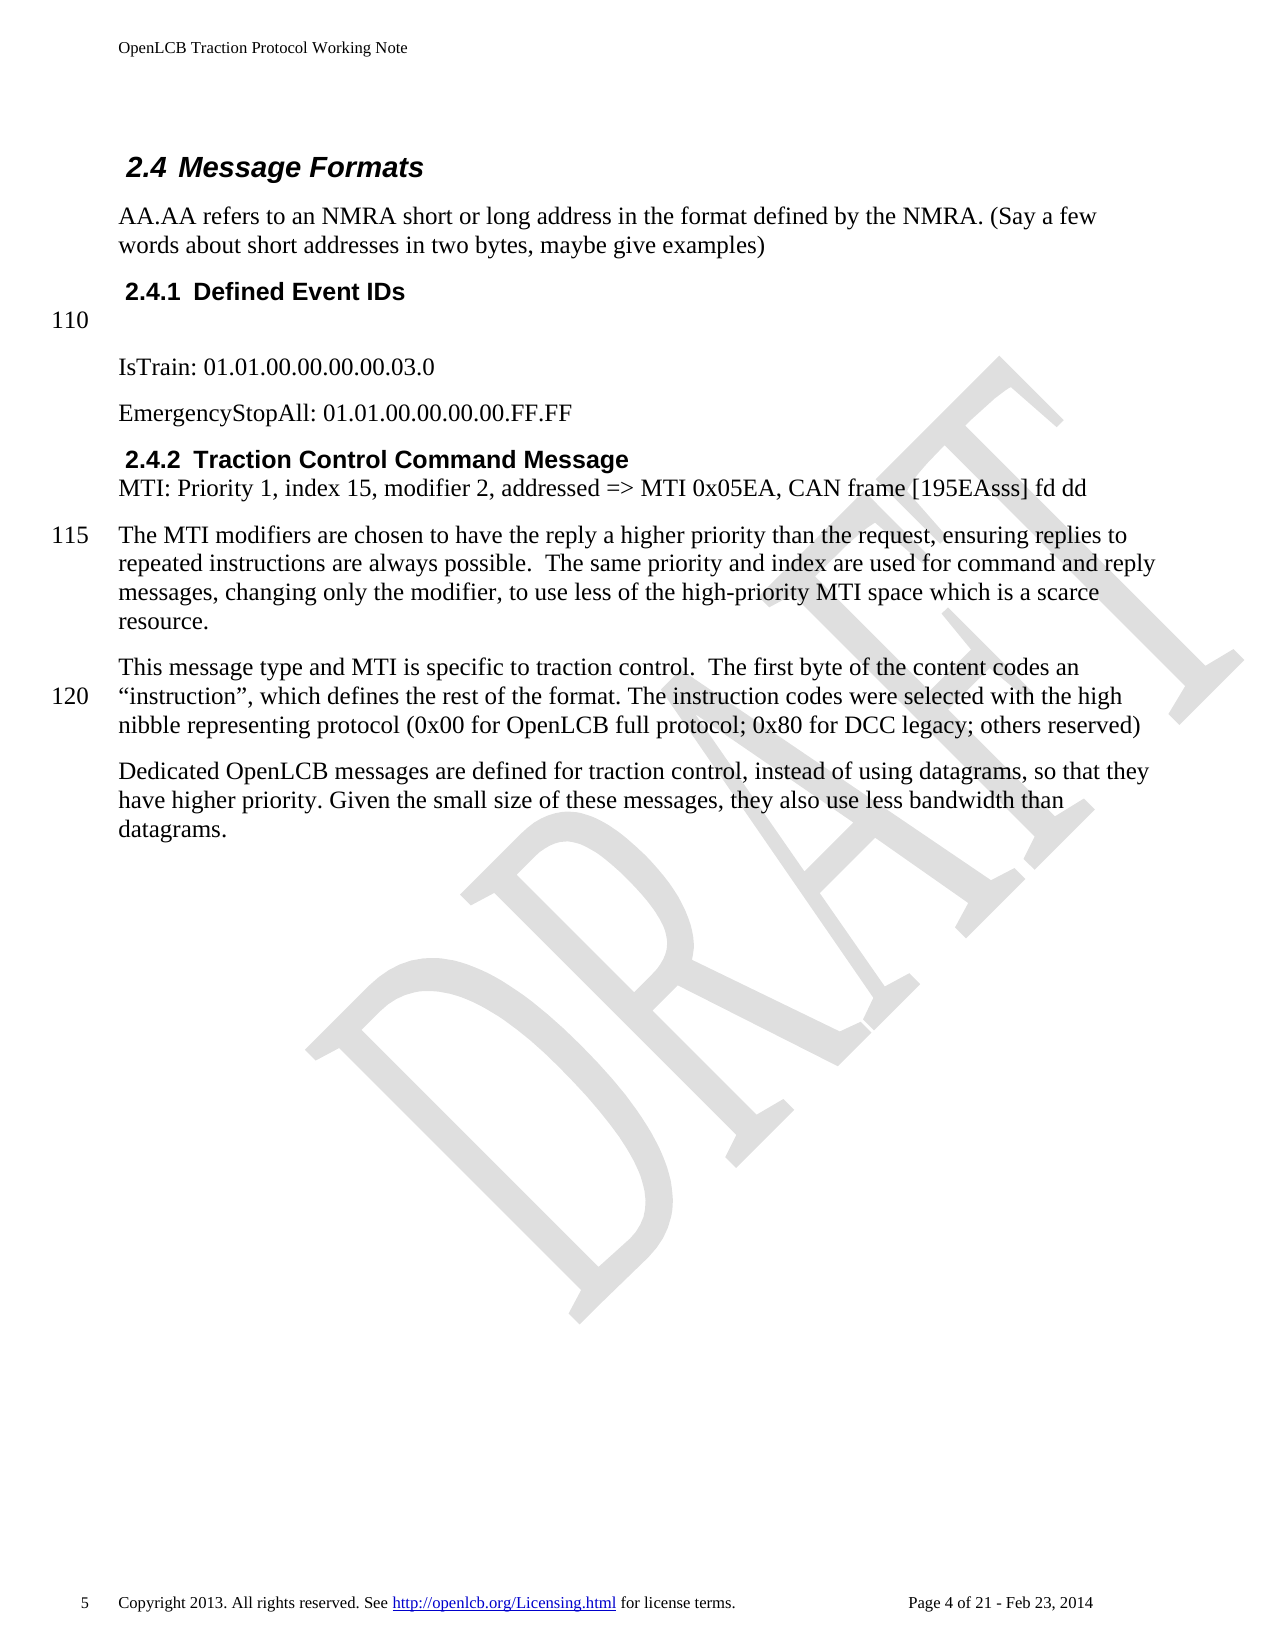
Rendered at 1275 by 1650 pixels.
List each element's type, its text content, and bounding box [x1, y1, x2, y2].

text The MTI modifiers are chosen to have the reply a higher priority than the request, ensuring replies to repeated instructions are always possible. The same priority and index are used for command and reply messages, changing only the modifier, to use less of the high-priority MTI space which is a scarce resource. [118, 520, 833, 635]
subtitle Defined Event IDs [118, 276, 1157, 305]
subtitle Message Formats [118, 150, 1157, 183]
text MTI: Priority 1, index 15, modifier 2, addressed => MTI 0x05EA, CAN frame [195EAsss] fd dd [1014, 473, 1157, 502]
text IsTrain: 01.01.00.00.00.00.03.0 [118, 352, 1157, 380]
text This message type and MTI is specific to traction control. The first byte of the content codes an “instruction”, which defines the rest of the format. The instruction codes were selected with the high nibble representing protocol (0x00 for OpenLCB full protocol; 0x80 for DCC legacy; others reserved) [118, 652, 936, 739]
text [966, 398, 1055, 427]
text Dedicated OpenLCB messages are defined for traction control, instead of using datagrams, so that they have higher priority. Given the small size of these messages, they also use less bandwidth than datagrams. [118, 756, 765, 843]
text Dedicated OpenLCB messages are defined for traction control, instead of using datagrams, so that they have higher priority. Given the small size of these messages, they also use less bandwidth than datagrams. [996, 756, 1157, 843]
subtitle [985, 444, 1157, 473]
text Dedicated OpenLCB messages are defined for traction control, instead of using datagrams, so that they have higher priority. Given the small size of these messages, they also use less bandwidth than datagrams. [810, 756, 1034, 843]
text MTI: Priority 1, index 15, modifier 2, addressed => MTI 0x05EA, CAN frame [195EAsss] fd dd [915, 473, 1000, 502]
text EmergencyStopAll: 01.01.00.00.00.00.FF.FF [118, 398, 955, 427]
text MTI: Priority 1, index 15, modifier 2, addressed => MTI 0x05EA, CAN frame [195EAsss] fd dd [118, 473, 897, 502]
subtitle Traction Control Command Message [118, 444, 909, 473]
text AA.AA refers to an NMRA short or long address in the format defined by the NMRA. (Say a few words about short addresses in two bytes, maybe give examples) [118, 201, 1157, 259]
text This message type and MTI is specific to traction control. The first byte of the content codes an “instruction”, which defines the rest of the format. The instruction codes were selected with the high nibble representing protocol (0x00 for OpenLCB full protocol; 0x80 for DCC legacy; others reserved) [949, 652, 1157, 739]
text The MTI modifiers are chosen to have the reply a higher priority than the request, ensuring replies to repeated instructions are always possible. The same priority and index are used for command and reply messages, changing only the modifier, to use less of the high-priority MTI space which is a scarce resource. [816, 520, 1133, 635]
text Dedicated OpenLCB messages are defined for traction control, instead of using datagrams, so that they have higher priority. Given the small size of these messages, they also use less bandwidth than datagrams. [726, 756, 852, 843]
text [1043, 398, 1157, 427]
subtitle [920, 446, 971, 473]
text The MTI modifiers are chosen to have the reply a higher priority than the request, ensuring replies to repeated instructions are always possible. The same priority and index are used for command and reply messages, changing only the modifier, to use less of the high-priority MTI space which is a scarce resource. [1061, 520, 1157, 616]
